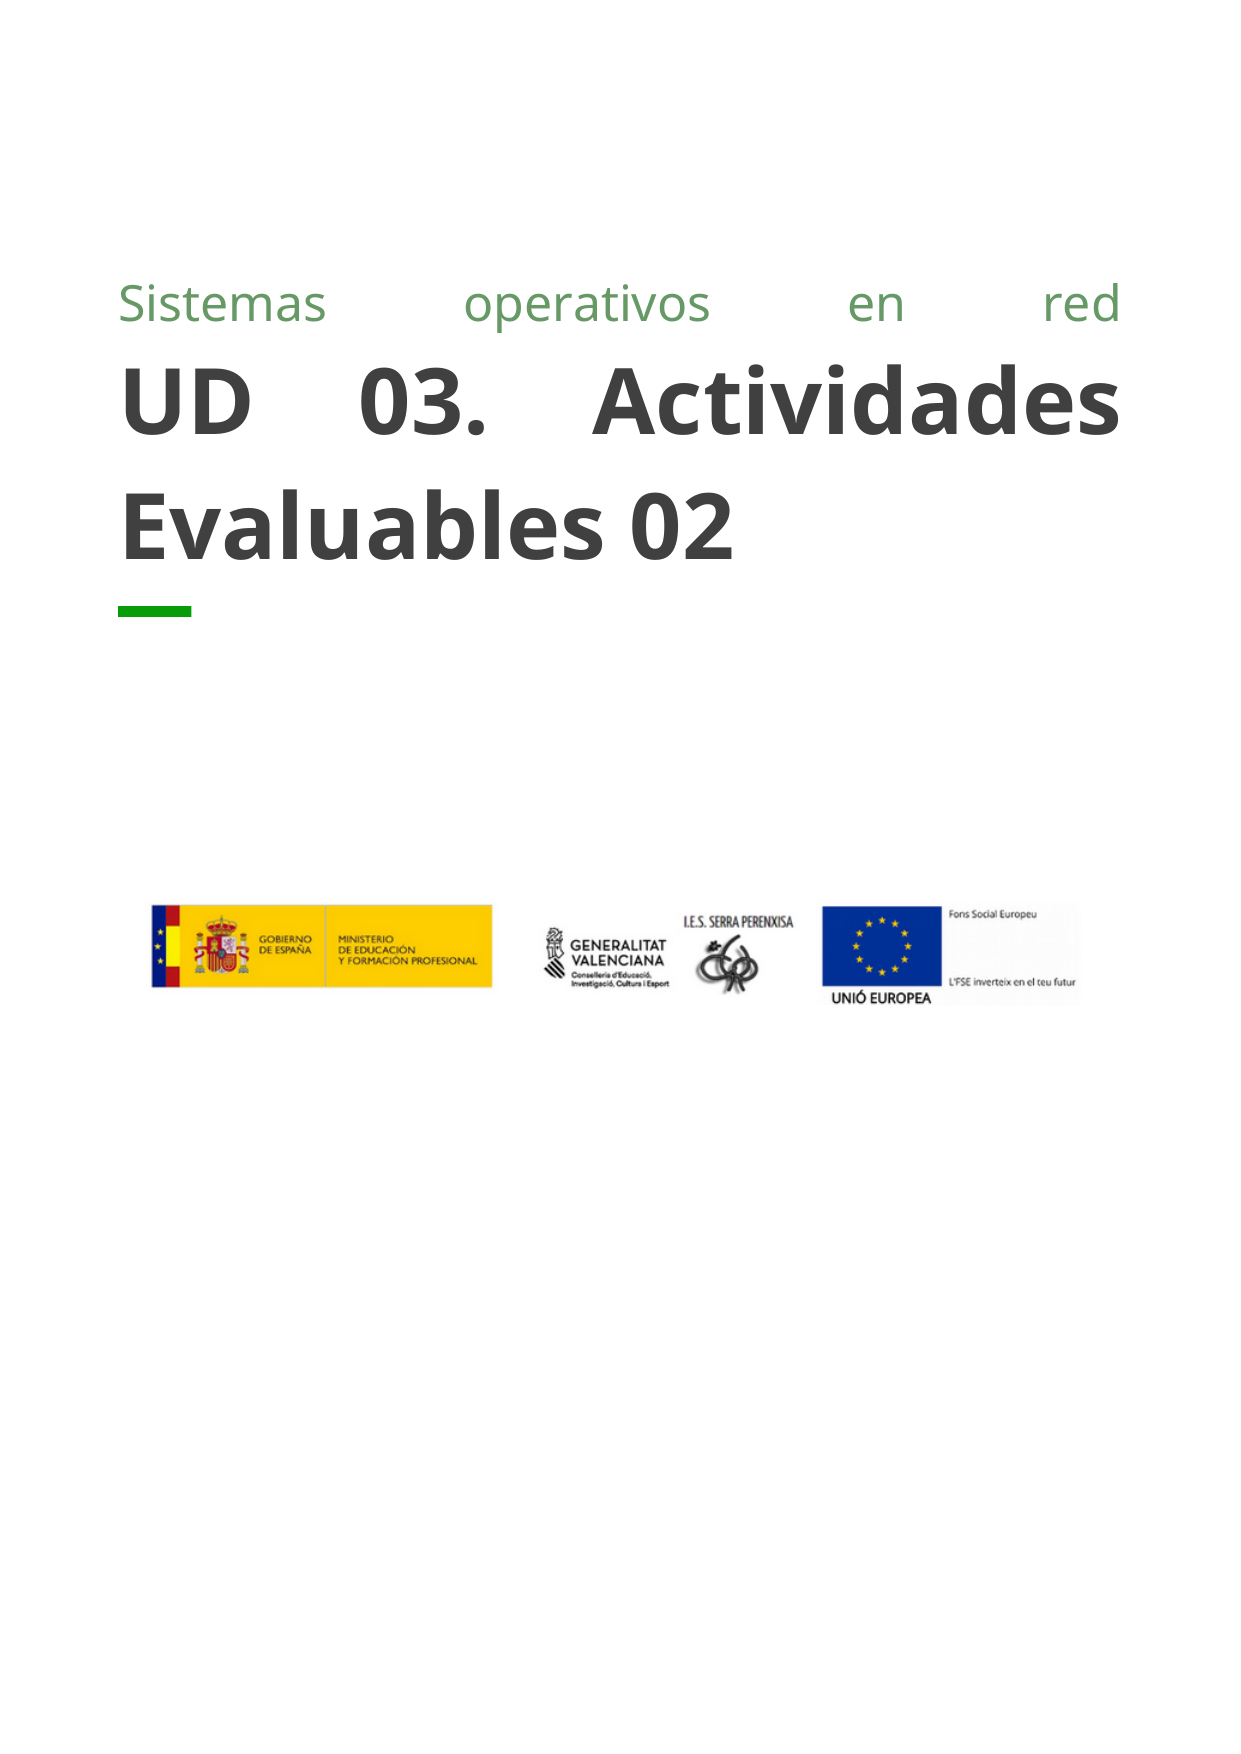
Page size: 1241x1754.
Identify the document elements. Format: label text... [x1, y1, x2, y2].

title Sistemas operativos en red UD 03. Actividades Evaluables 02 [118, 268, 1122, 586]
picture [118, 885, 1123, 1005]
picture [118, 606, 192, 617]
